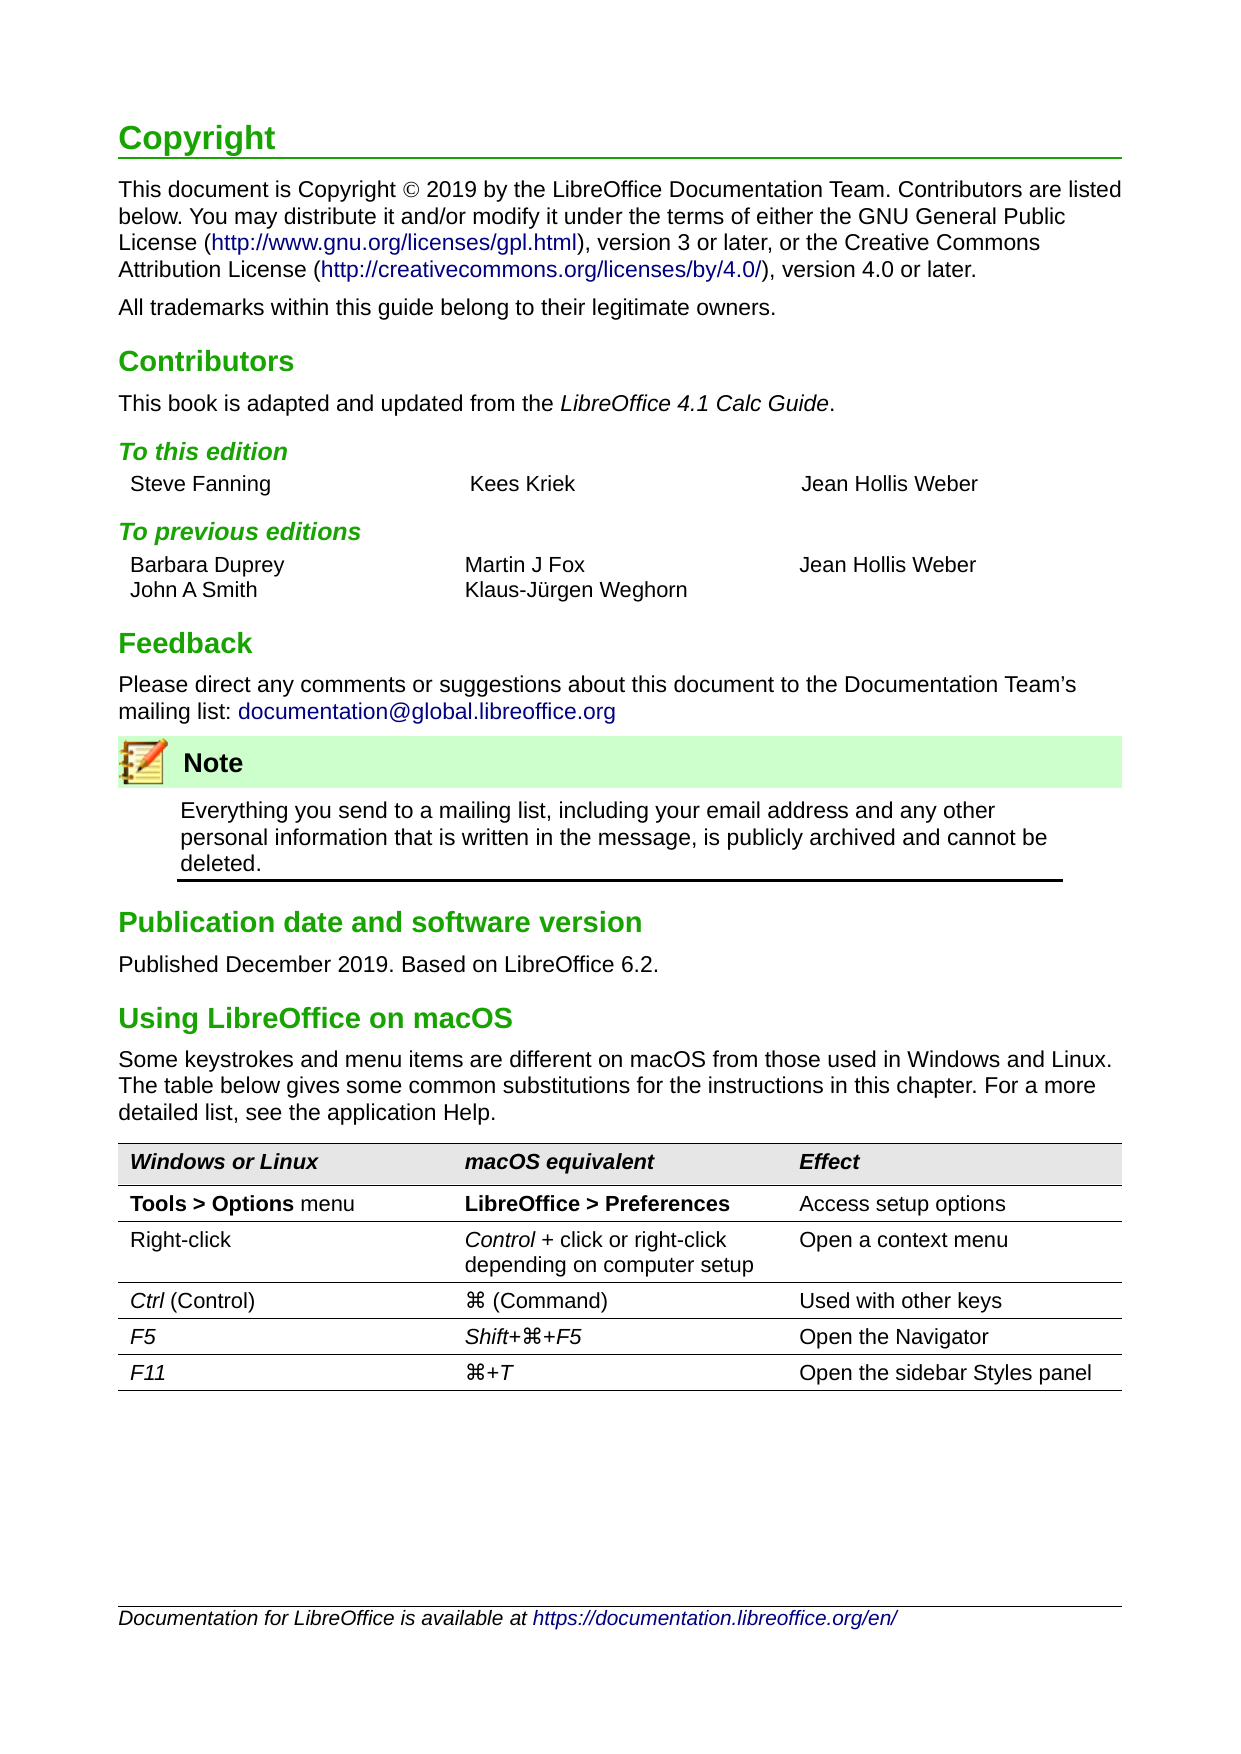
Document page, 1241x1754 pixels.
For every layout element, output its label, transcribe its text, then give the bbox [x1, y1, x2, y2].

table_cell Right-click [118, 1222, 453, 1282]
table_cell Open a context menu [787, 1222, 1122, 1282]
table_cell Tools > Options menu [118, 1186, 453, 1221]
table_cell F5 [118, 1319, 453, 1353]
table_header Jean Hollis Weber [789, 471, 1122, 497]
subtitle Feedback [118, 626, 1122, 659]
table_cell LibreOffice > Preferences [453, 1186, 787, 1221]
text Please direct any comments or suggestions about this document to the Documentation Team’s mailing list: documentation@global.libreoffice.org [118, 671, 1122, 724]
table_header Kees Kriek [458, 471, 789, 497]
table_header Barbara Duprey [118, 552, 453, 577]
table_cell Used with other keys [787, 1283, 1122, 1318]
table_cell Control + click or right-click depending on computer setup [453, 1222, 787, 1282]
table_header Martin J Fox [453, 552, 787, 577]
subtitle To previous editions [118, 517, 1122, 546]
table_cell Shift+⌘+F5 [453, 1319, 787, 1353]
table_cell Klaus-Jürgen Weghorn [453, 577, 787, 602]
table_cell Access setup options [787, 1186, 1122, 1221]
text All trademarks within this guide belong to their legitimate owners. [118, 294, 1122, 321]
text Published December 2019. Based on LibreOffice 6.2. [118, 951, 1122, 977]
text This book is adapted and updated from the LibreOffice 4.1 Calc Guide. [118, 390, 1122, 416]
text Some keystrokes and menu items are different on macOS from those used in Windows and Linux. The table below gives some common substitutions for the instructions in this chapter. For a more detailed list, see the application Help. [118, 1046, 1122, 1125]
table_cell F11 [118, 1355, 453, 1389]
table_header Jean Hollis Weber [788, 552, 1122, 577]
table_cell John A Smith [118, 577, 453, 602]
table_header Windows or Linux [118, 1144, 453, 1184]
table_cell Open the Navigator [787, 1319, 1122, 1353]
subtitle Copyright [118, 118, 1122, 157]
subtitle Note [118, 736, 1122, 788]
subtitle To this edition [118, 437, 1122, 465]
text This document is Copyright © 2019 by the LibreOffice Documentation Team. Contributors are listed below. You may distribute it and/or modify it under the terms of either the GNU General Public License (http://www.gnu.org/licenses/gpl.html), version 3 or later, or the Creative Commons Attribution License (http://creativecommons.org/licenses/by/4.0/), version 4.0 or later. [118, 176, 1122, 282]
table_header Effect [787, 1144, 1122, 1184]
table_cell Open the sidebar Styles panel [787, 1355, 1122, 1389]
table_header Steve Fanning [118, 471, 458, 497]
text Everything you send to a mailing list, including your email address and any other personal information that is written in the message, is publicly archived and cannot be deleted. [177, 794, 1063, 879]
table_cell ⌘ (Command) [453, 1283, 787, 1318]
subtitle Contributors [118, 344, 1122, 378]
subtitle Using LibreOffice on macOS [118, 1001, 1122, 1034]
table_cell Ctrl (Control) [118, 1283, 453, 1318]
picture [119, 737, 170, 788]
table_cell [788, 577, 1122, 602]
table_cell ⌘+T [453, 1355, 787, 1389]
table_header macOS equivalent [453, 1144, 787, 1184]
subtitle Publication date and software version [118, 905, 1122, 939]
